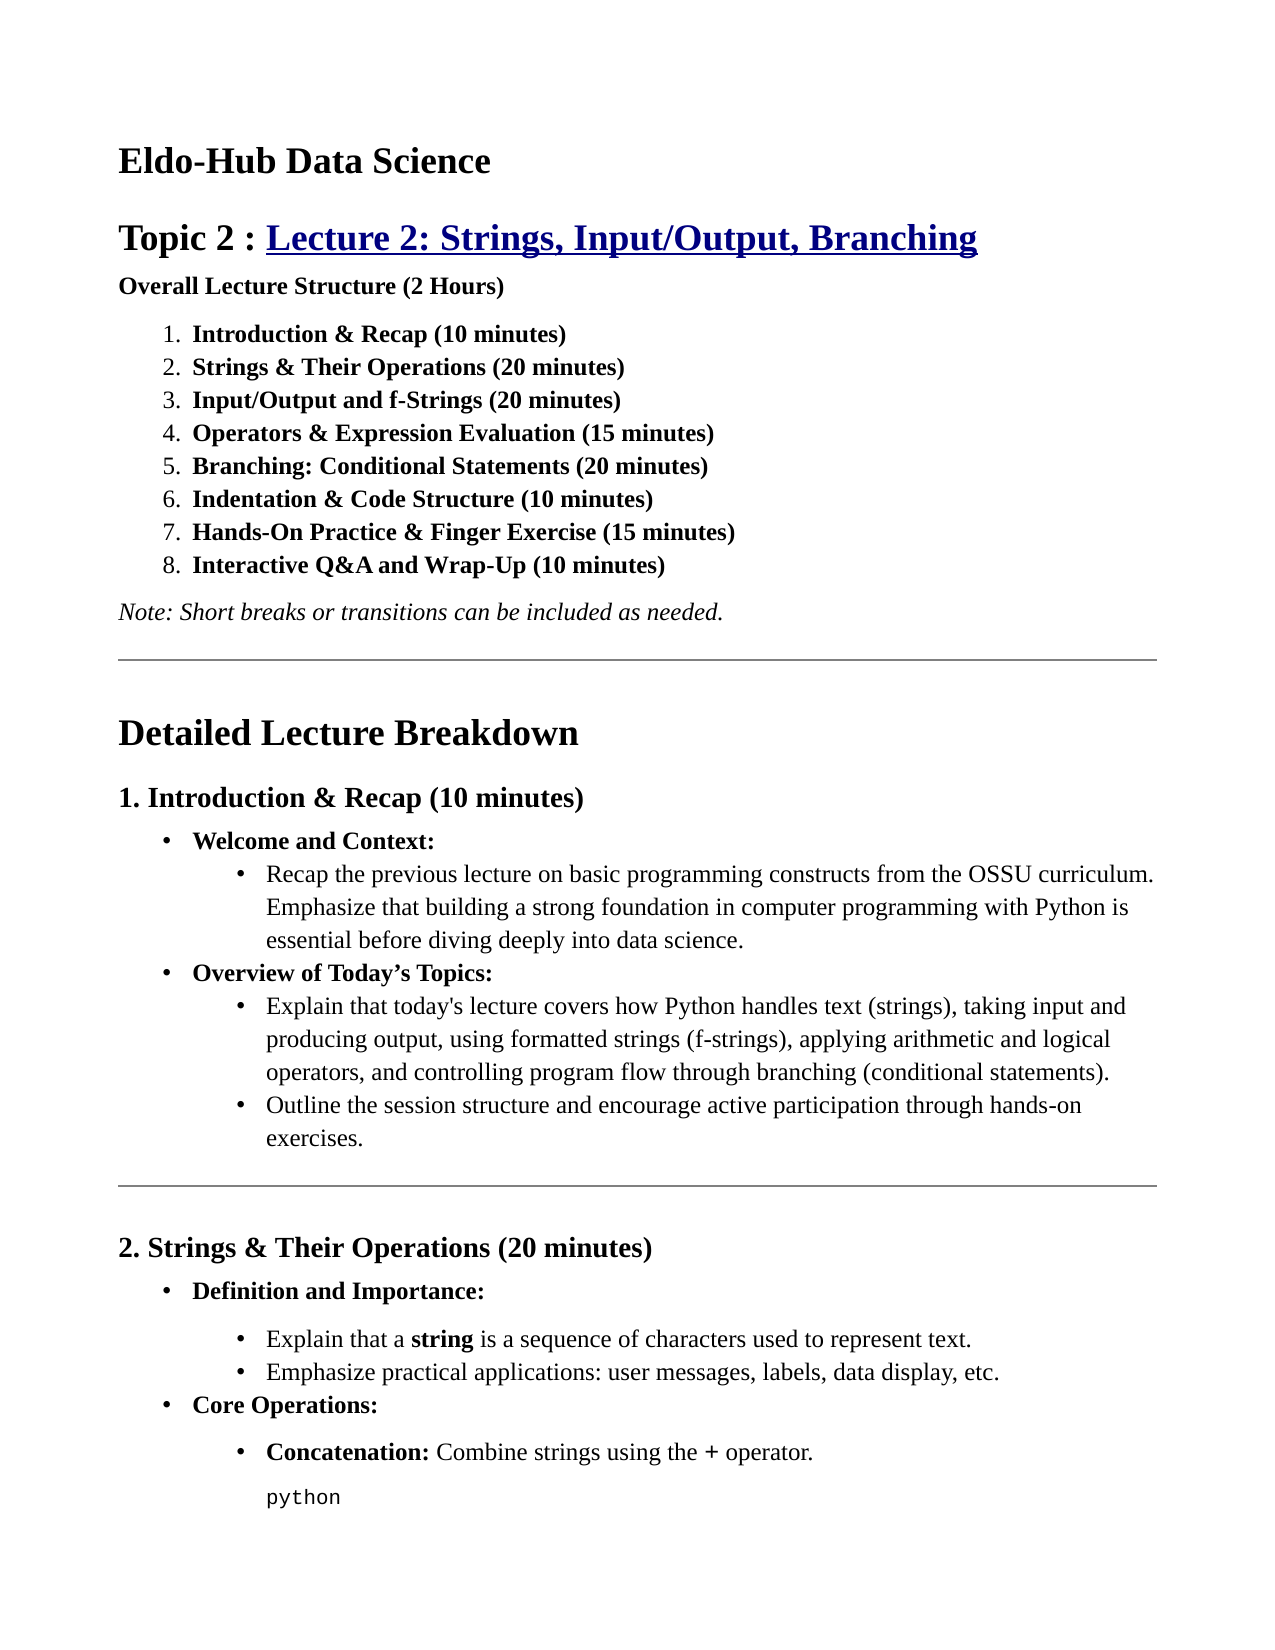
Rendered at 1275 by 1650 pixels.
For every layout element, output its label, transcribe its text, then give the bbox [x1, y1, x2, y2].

list Overview of Today’s Topics: [162, 958, 1157, 987]
list Recap the previous lecture on basic programming constructs from the OSSU curriculum. Emphasize that building a strong foundation in computer programming with Python is essential before diving deeply into data science. [236, 859, 1157, 954]
list Hands‑On Practice & Finger Exercise (15 minutes) [162, 517, 1157, 546]
list Welcome and Context: [162, 826, 1157, 855]
list Operators & Expression Evaluation (15 minutes) [162, 418, 1157, 446]
text Note: Short breaks or transitions can be included as needed. [118, 597, 1157, 626]
list Branching: Conditional Statements (20 minutes) [162, 451, 1157, 479]
list Indentation & Code Structure (10 minutes) [162, 484, 1157, 512]
subtitle Eldo-Hub Data Science [118, 139, 1157, 182]
subtitle Detailed Lecture Breakdown [118, 710, 1157, 753]
list Outline the session structure and encourage active participation through hands‑on exercises. [236, 1091, 1157, 1152]
list Definition and Importance: [162, 1276, 1157, 1305]
text Overall Lecture Structure (2 Hours) [118, 271, 1157, 300]
list Explain that today's lecture covers how Python handles text (strings), taking input and producing output, using formatted strings (f‑strings), applying arithmetic and logical operators, and controlling program flow through branching (conditional statements). [236, 991, 1157, 1086]
list Interactive Q&A and Wrap‑Up (10 minutes) [162, 550, 1157, 578]
list Strings & Their Operations (20 minutes) [162, 352, 1157, 380]
list python [236, 1487, 1157, 1511]
list Explain that a string is a sequence of characters used to represent text. [236, 1324, 1157, 1352]
list Input/Output and f‑Strings (20 minutes) [162, 385, 1157, 413]
list Concatenation: Combine strings using the + operator. [236, 1437, 1157, 1468]
subtitle 1. Introduction & Recap (10 minutes) [118, 780, 1157, 814]
subtitle Topic 2 : Lecture 2: Strings, Input/Output, Branching [118, 215, 1157, 258]
list Introduction & Recap (10 minutes) [162, 319, 1157, 347]
subtitle 2. Strings & Their Operations (20 minutes) [118, 1230, 1157, 1263]
list Core Operations: [162, 1390, 1157, 1418]
list Emphasize practical applications: user messages, labels, data display, etc. [236, 1357, 1157, 1385]
